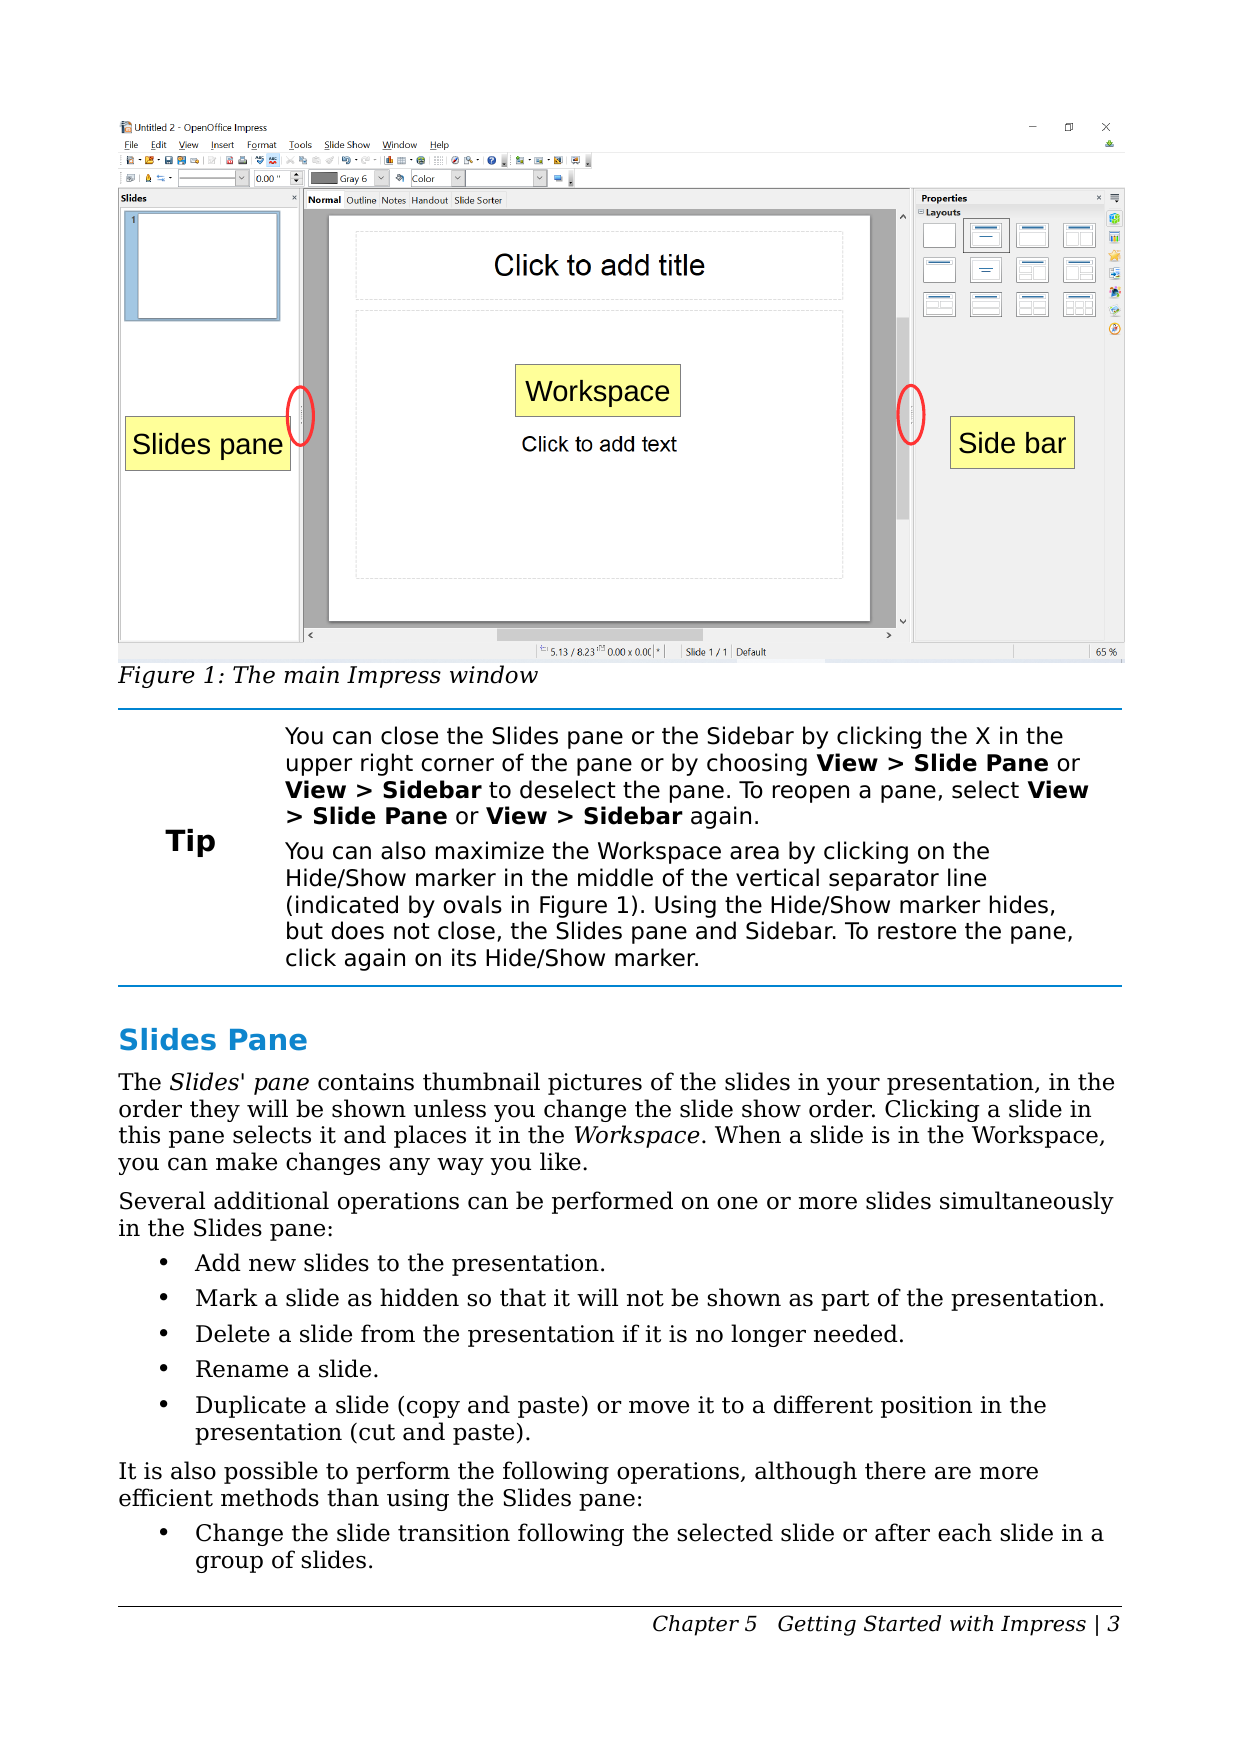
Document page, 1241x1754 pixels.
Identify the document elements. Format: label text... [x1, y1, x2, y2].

list Several additional operations can be performed on one or more slides simultaneously in the Slides pane: [118, 1188, 1122, 1242]
list Change the slide transition following the selected slide or after each slide in a group of slides. [156, 1518, 1122, 1574]
list Add new slides to the presentation. [156, 1248, 1122, 1277]
table_header You can close the Slides pane or the Sidebar by clicking the X in the upper right corner of the pane or by choosing View > Slide Pane or View > Sidebar to deselect the pane. To reopen a pane, select View > Slide Pane or View > Sidebar again. You can also maximize the Workspace area by clicking on the Hide/Show marker in the middle of the vertical separator line (indicated by ovals in Figure 1). Using the Hide/Show marker hides, but does not close, the Slides pane and Sidebar. To restore the pane, click again on its Hide/Show marker. [264, 710, 1122, 985]
list Rename a slide. [156, 1354, 1122, 1383]
list It is also possible to perform the following operations, although there are more efficient methods than using the Slides pane: [118, 1458, 1122, 1511]
picture [118, 118, 1125, 663]
list Delete a slide from the presentation if it is no longer needed. [156, 1319, 1122, 1348]
subtitle Slides Pane [118, 1023, 1122, 1057]
list Mark a slide as hidden so that it will not be shown as part of the presentation. [156, 1283, 1122, 1313]
text Figure 1: The main Impress window [118, 663, 1125, 689]
text The Slides' pane contains thumbnail pictures of the slides in your presentation, in the order they will be shown unless you change the slide show order. Clicking a slide in this pane selects it and places it in the Workspace. When a slide is in the Workspace, you can make changes any way you like. [118, 1069, 1122, 1176]
list Duplicate a slide (copy and paste) or move it to a different position in the presentation (cut and paste). [156, 1390, 1122, 1446]
table_header Tip [118, 710, 263, 985]
